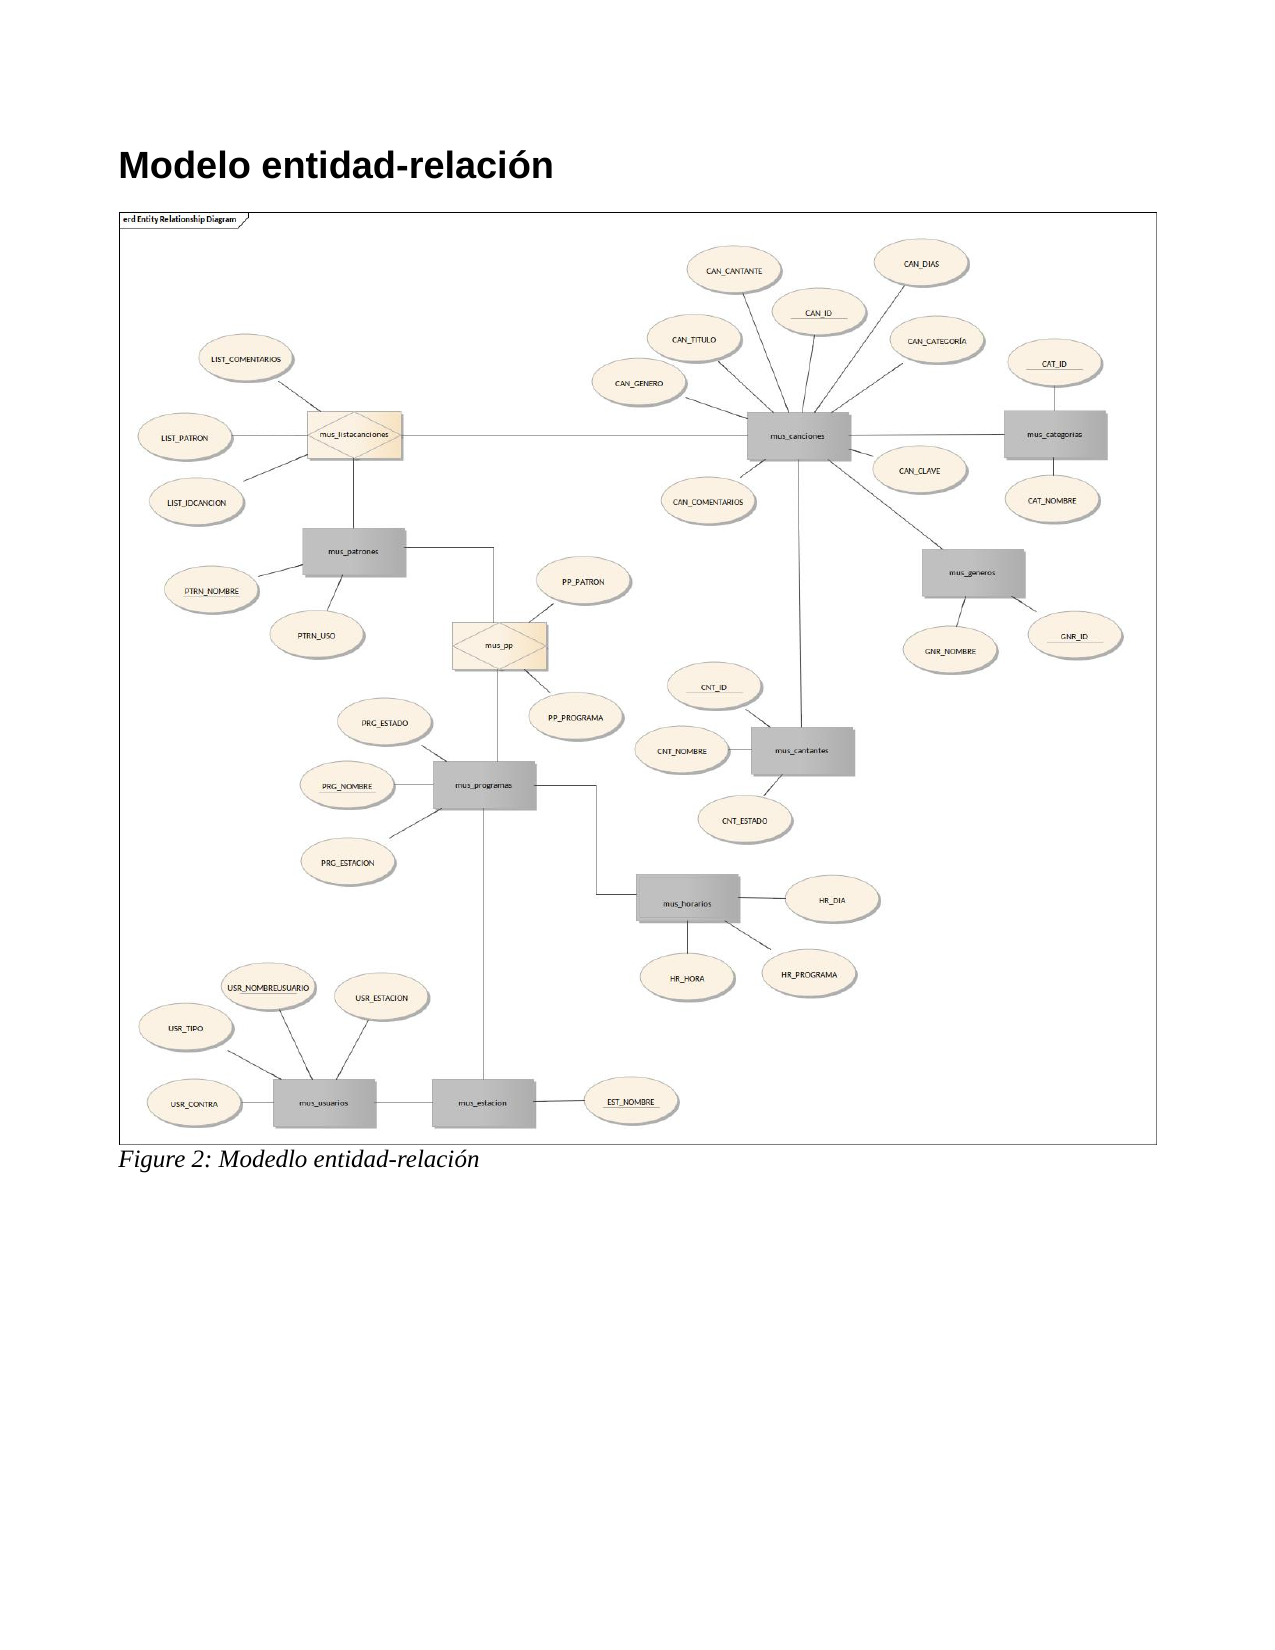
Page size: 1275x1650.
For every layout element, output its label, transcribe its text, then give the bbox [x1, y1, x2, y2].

text Figure 2: Modedlo entidad-relación [118, 1145, 1157, 1173]
subtitle Modelo entidad-relación [118, 143, 1157, 187]
picture [118, 211, 1157, 1145]
